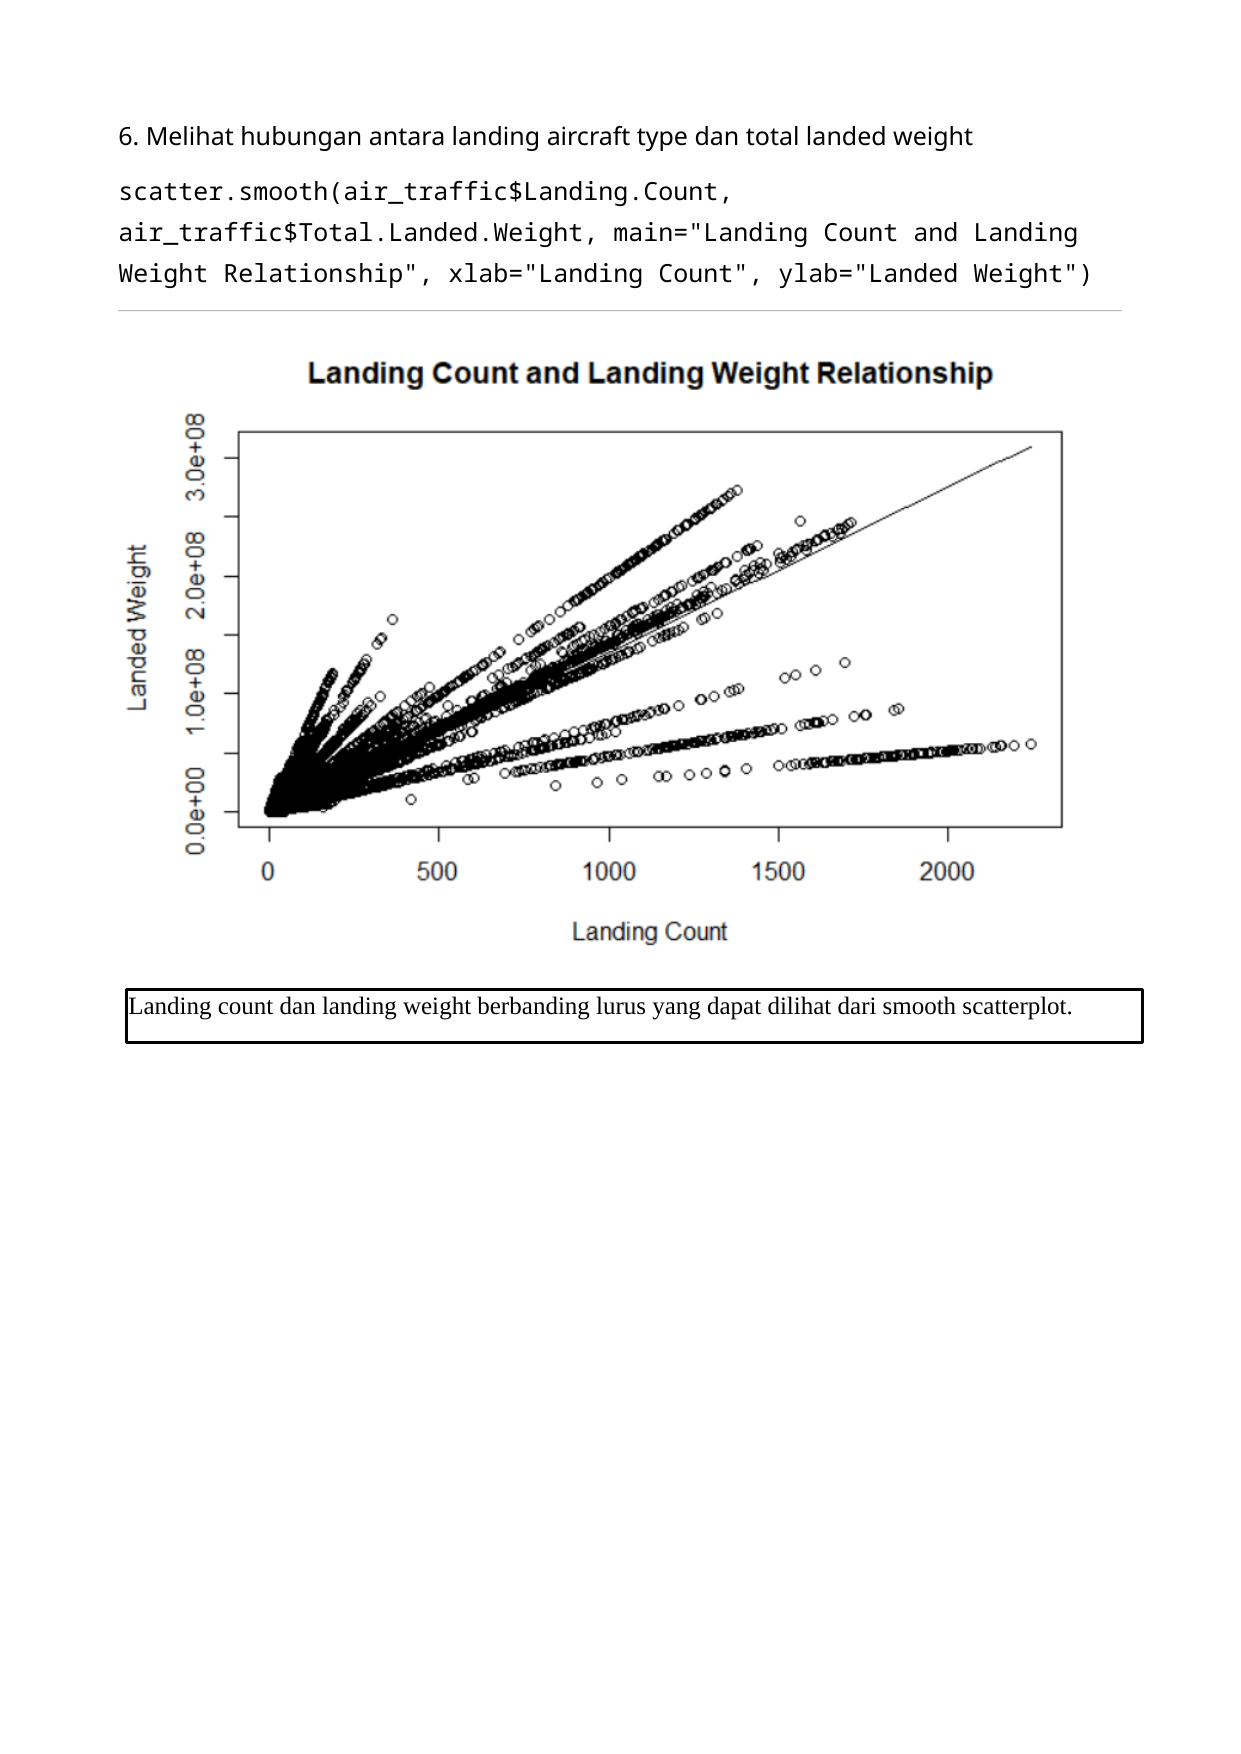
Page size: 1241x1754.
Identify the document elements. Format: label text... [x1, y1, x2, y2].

picture [118, 310, 1123, 976]
text scatter.smooth(air_traffic$Landing.Count, air_traffic$Total.Landed.Weight, main="Landing Count and Landing Weight Relationship", xlab="Landing Count", ylab="Landed Weight") [118, 173, 1122, 289]
text 6. Melihat hubungan antara landing aircraft type dan total landed weight [118, 118, 1122, 152]
